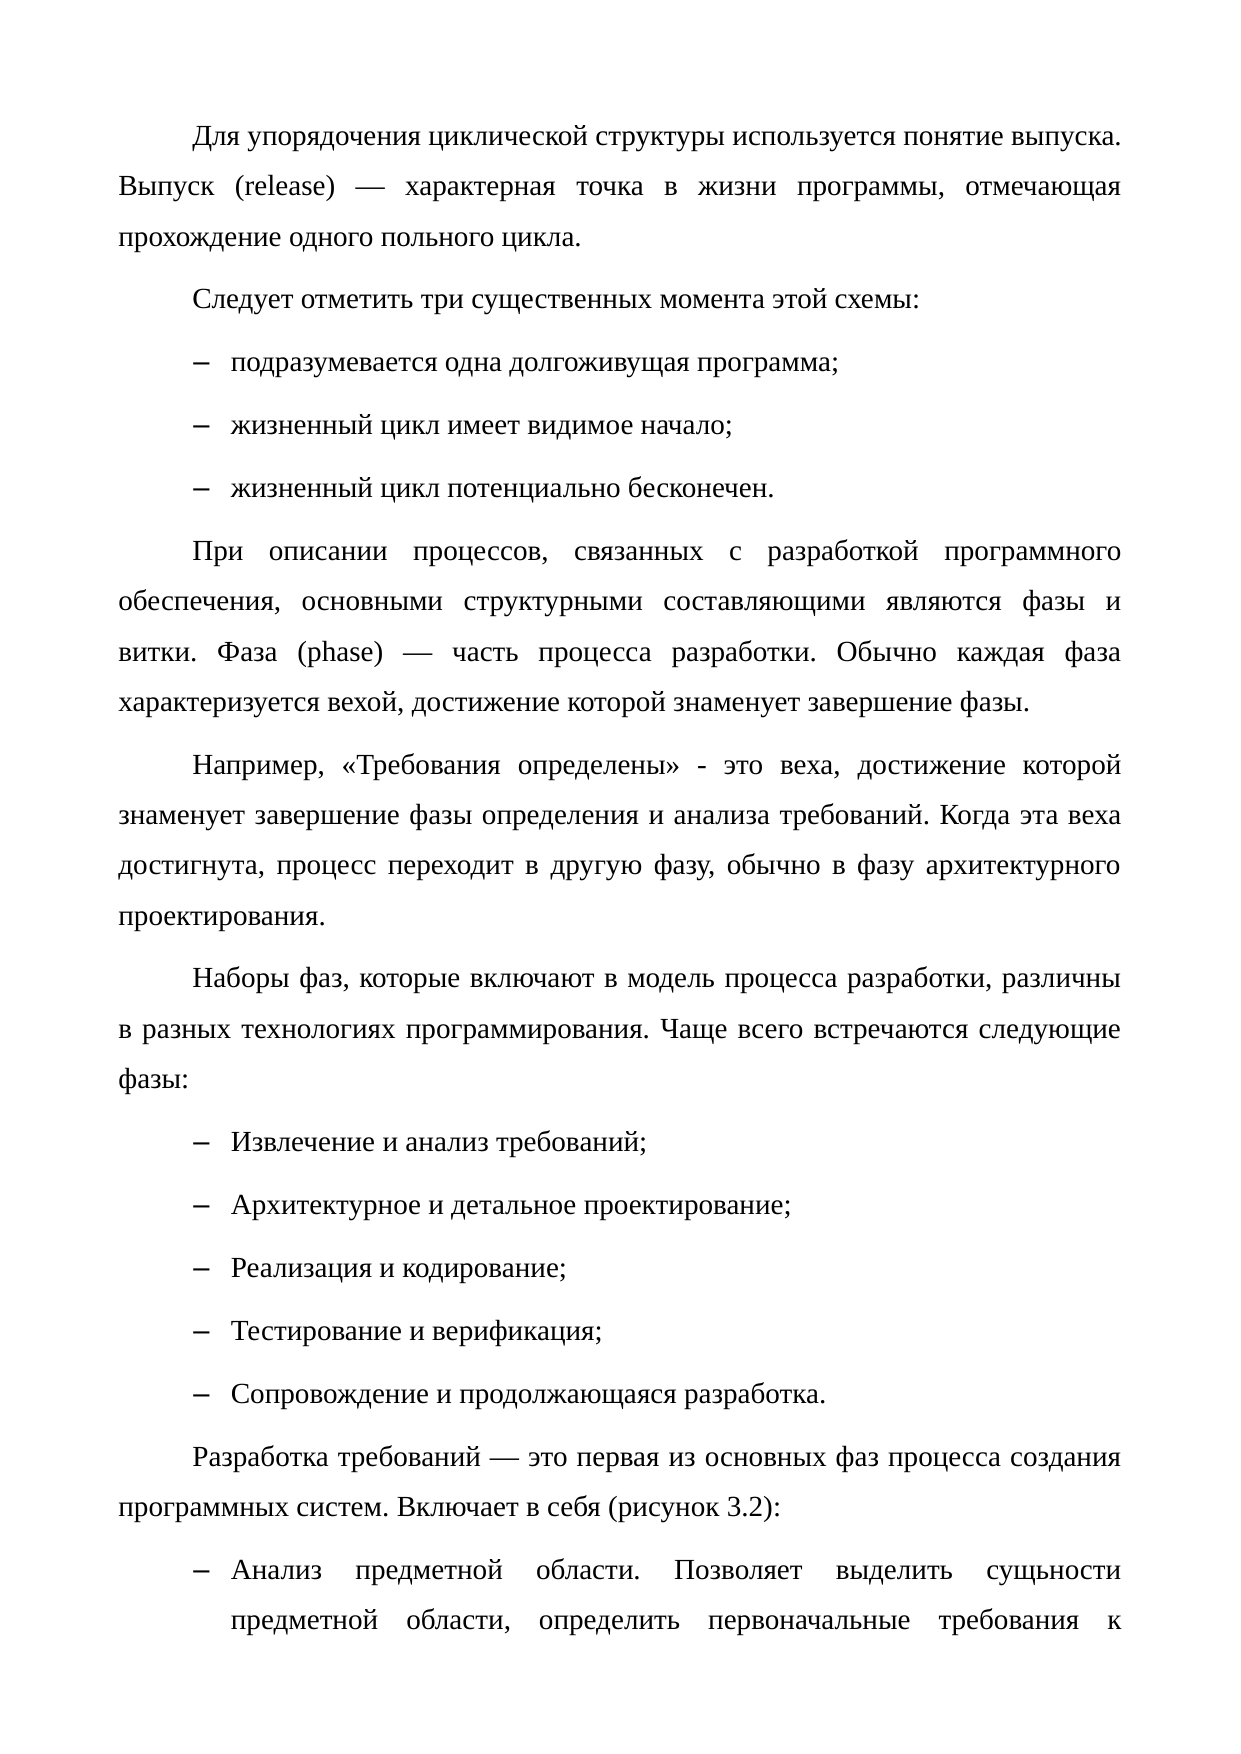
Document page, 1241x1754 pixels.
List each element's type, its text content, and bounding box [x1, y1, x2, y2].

text Например, «Требования определены» - это веха, достижение которой знаменует завершение фазы определения и анализа требований. Когда эта веха достигнута, процесс переходит в другую фазу, обычно в фазу архитектурного проектирования. [118, 747, 1122, 931]
text Разработка требований — это первая из основных фаз процесса создания программных систем. Включает в себя (рисунок 3.2): [118, 1439, 1122, 1522]
list Реализация и кодирование; [193, 1250, 1122, 1283]
list подразумевается одна долгоживущая программа; [193, 344, 1122, 378]
text Наборы фаз, которые включают в модель процесса разработки, различны в разных технологиях программирования. Чаще всего встречаются следующие фазы: [118, 961, 1122, 1095]
text Для упорядочения циклической структуры используется понятие выпуска. Выпуск (release) — характерная точка в жизни программы, отмечающая прохождение одного польного цикла. [118, 118, 1122, 252]
text Следует отметить три существенных момента этой схемы: [118, 282, 1122, 315]
list жизненный цикл потенциально бесконечен. [193, 470, 1122, 504]
list Тестирование и верификация; [193, 1313, 1122, 1346]
list Архитектурное и детальное проектирование; [193, 1187, 1122, 1221]
list жизненный цикл имеет видимое начало; [193, 407, 1122, 441]
list Сопровождение и продолжающаяся разработка. [193, 1376, 1122, 1409]
text При описании процессов, связанных с разработкой программного обеспечения, основными структурными составляющими являются фазы и витки. Фаза (phase) — часть процесса разработки. Обычно каждая фаза характеризуется вехой, достижение которой знаменует завершение фазы. [118, 533, 1122, 718]
list Анализ предметной области. Позволяет выделить сущьности предметной области, определить первоначальные требования к [193, 1552, 1122, 1636]
list Извлечение и анализ требований; [193, 1124, 1122, 1158]
